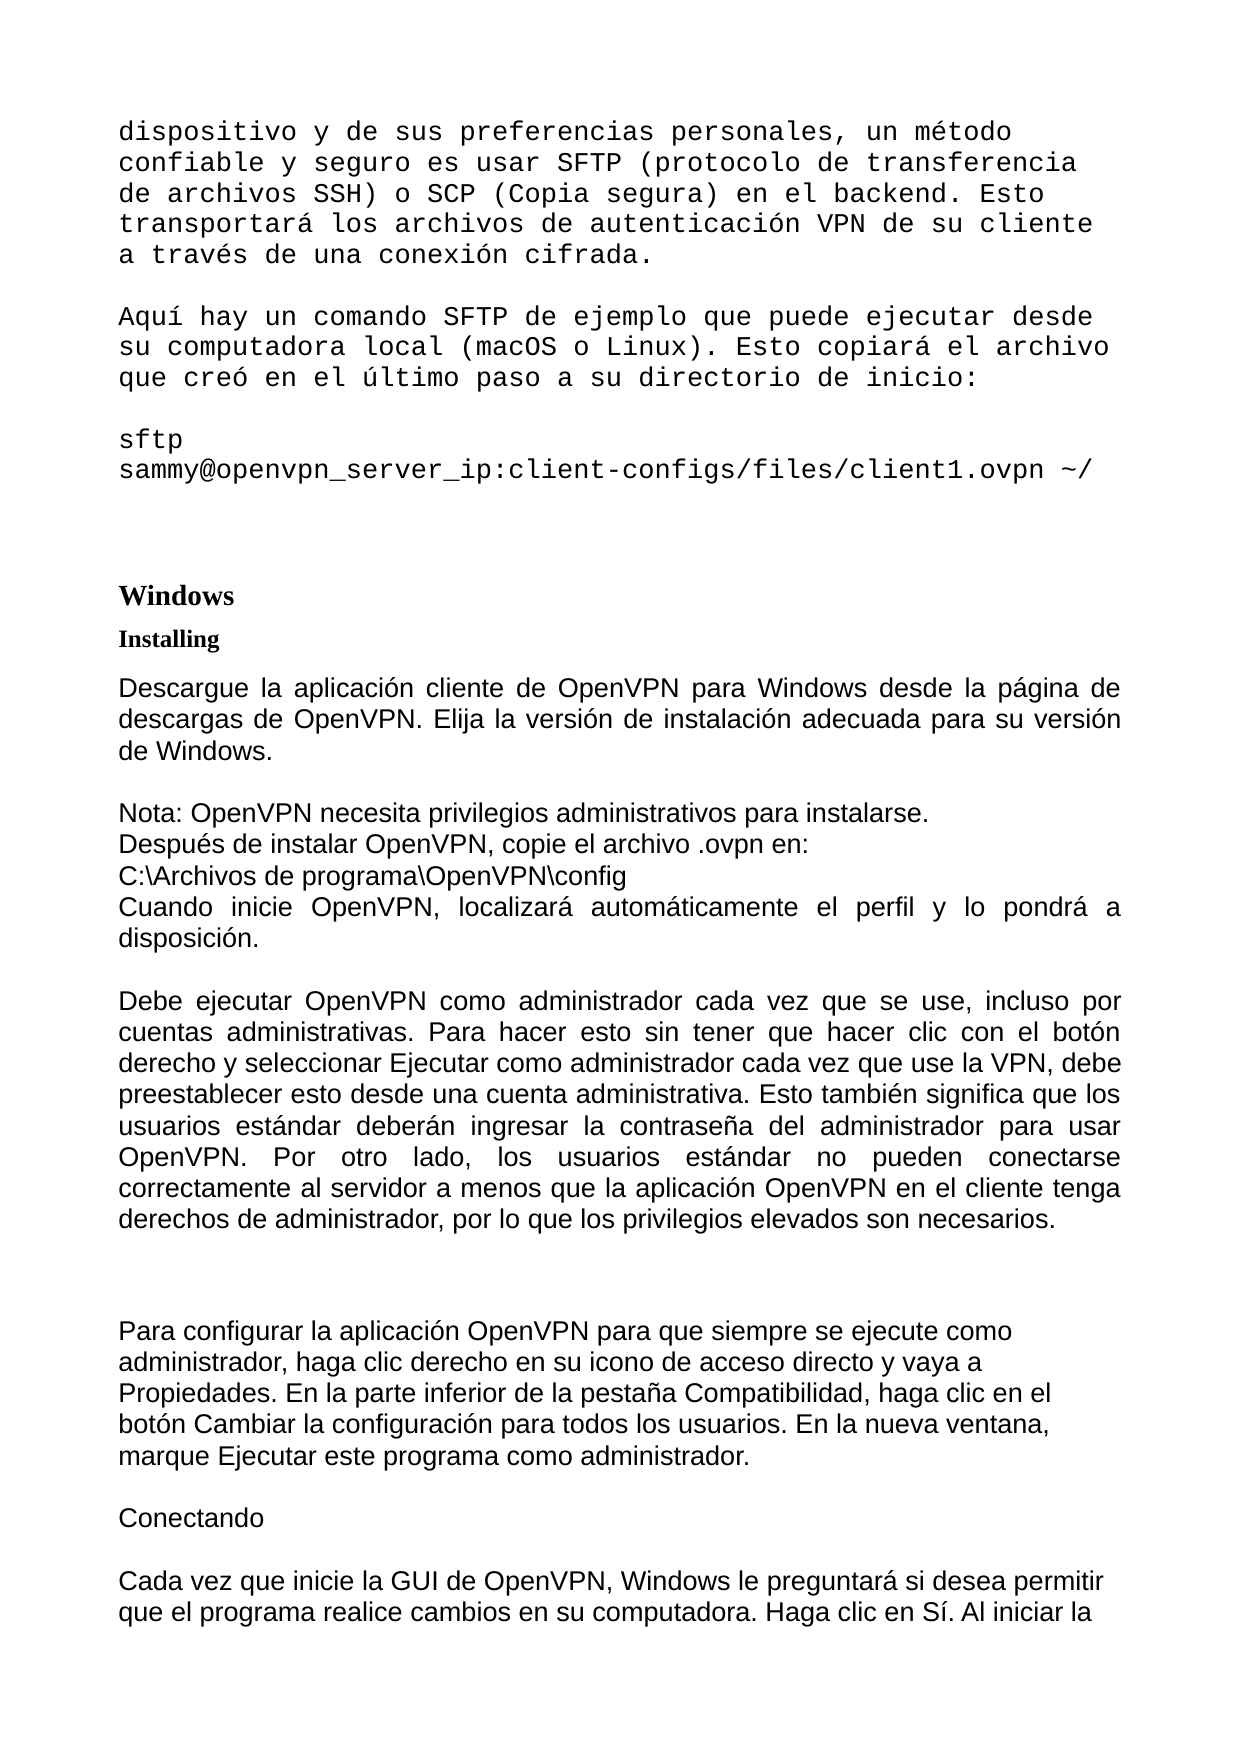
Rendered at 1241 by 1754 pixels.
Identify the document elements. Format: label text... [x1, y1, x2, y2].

text Para configurar la aplicación OpenVPN para que siempre se ejecute como administrador, haga clic derecho en su icono de acceso directo y vaya a Propiedades. En la parte inferior de la pestaña Compatibilidad, haga clic en el botón Cambiar la configuración para todos los usuarios. En la nueva ventana, marque Ejecutar este programa como administrador. [118, 1315, 1122, 1471]
text Cuando inicie OpenVPN, localizará automáticamente el perfil y lo pondrá a disposición. [118, 891, 1122, 953]
text Cada vez que inicie la GUI de OpenVPN, Windows le preguntará si desea permitir que el programa realice cambios en su computadora. Haga clic en Sí. Al iniciar la [118, 1565, 1122, 1627]
text Descargue la aplicación cliente de OpenVPN para Windows desde la página de descargas de OpenVPN. Elija la versión de instalación adecuada para su versión de Windows. [118, 672, 1122, 766]
text Installing [118, 624, 1122, 653]
text Después de instalar OpenVPN, copie el archivo .ovpn en: [118, 828, 1122, 860]
subtitle Windows [118, 578, 1122, 612]
text dispositivo y de sus preferencias personales, un método confiable y seguro es usar SFTP (protocolo de transferencia de archivos SSH) o SCP (Copia segura) en el backend. Esto transportará los archivos de autenticación VPN de su cliente a través de una conexión cifrada. [118, 118, 1122, 272]
text Nota: OpenVPN necesita privilegios administrativos para instalarse. [118, 797, 1122, 828]
text C:\Archivos de programa\OpenVPN\config [118, 860, 1122, 891]
text Conectando [118, 1502, 1122, 1533]
text sftp sammy@openvpn_server_ip:client-configs/files/client1.ovpn ~/ [118, 425, 1122, 487]
text Aquí hay un comando SFTP de ejemplo que puede ejecutar desde su computadora local (macOS o Linux). Esto copiará el archivo que creó en el último paso a su directorio de inicio: [118, 302, 1122, 395]
text Debe ejecutar OpenVPN como administrador cada vez que se use, incluso por cuentas administrativas. Para hacer esto sin tener que hacer clic con el botón derecho y seleccionar Ejecutar como administrador cada vez que use la VPN, debe preestablecer esto desde una cuenta administrativa. Esto también significa que los usuarios estándar deberán ingresar la contraseña del administrador para usar OpenVPN. Por otro lado, los usuarios estándar no pueden conectarse correctamente al servidor a menos que la aplicación OpenVPN en el cliente tenga derechos de administrador, por lo que los privilegios elevados son necesarios. [118, 985, 1122, 1235]
